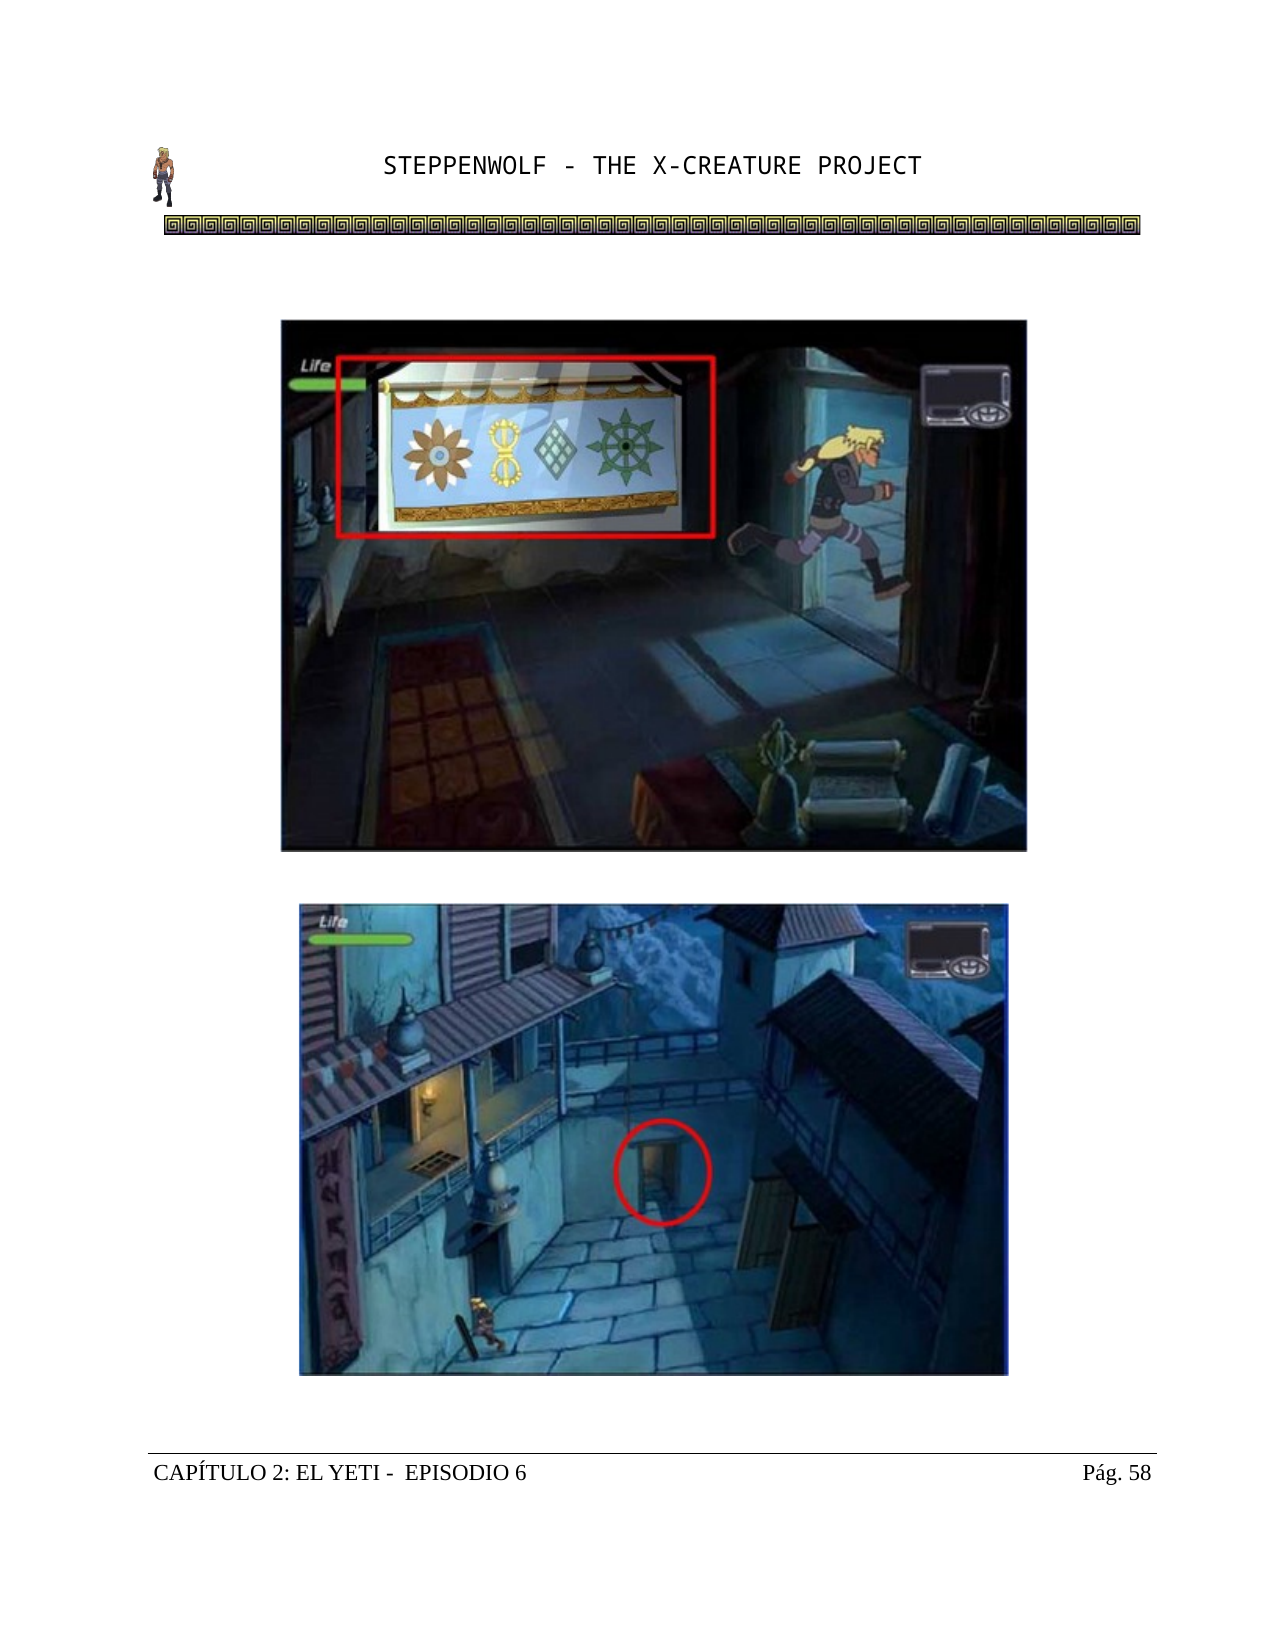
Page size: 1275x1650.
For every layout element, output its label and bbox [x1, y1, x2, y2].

picture [164, 215, 1141, 235]
picture [298, 903, 1009, 1376]
picture [147, 147, 181, 207]
picture [280, 319, 1028, 852]
